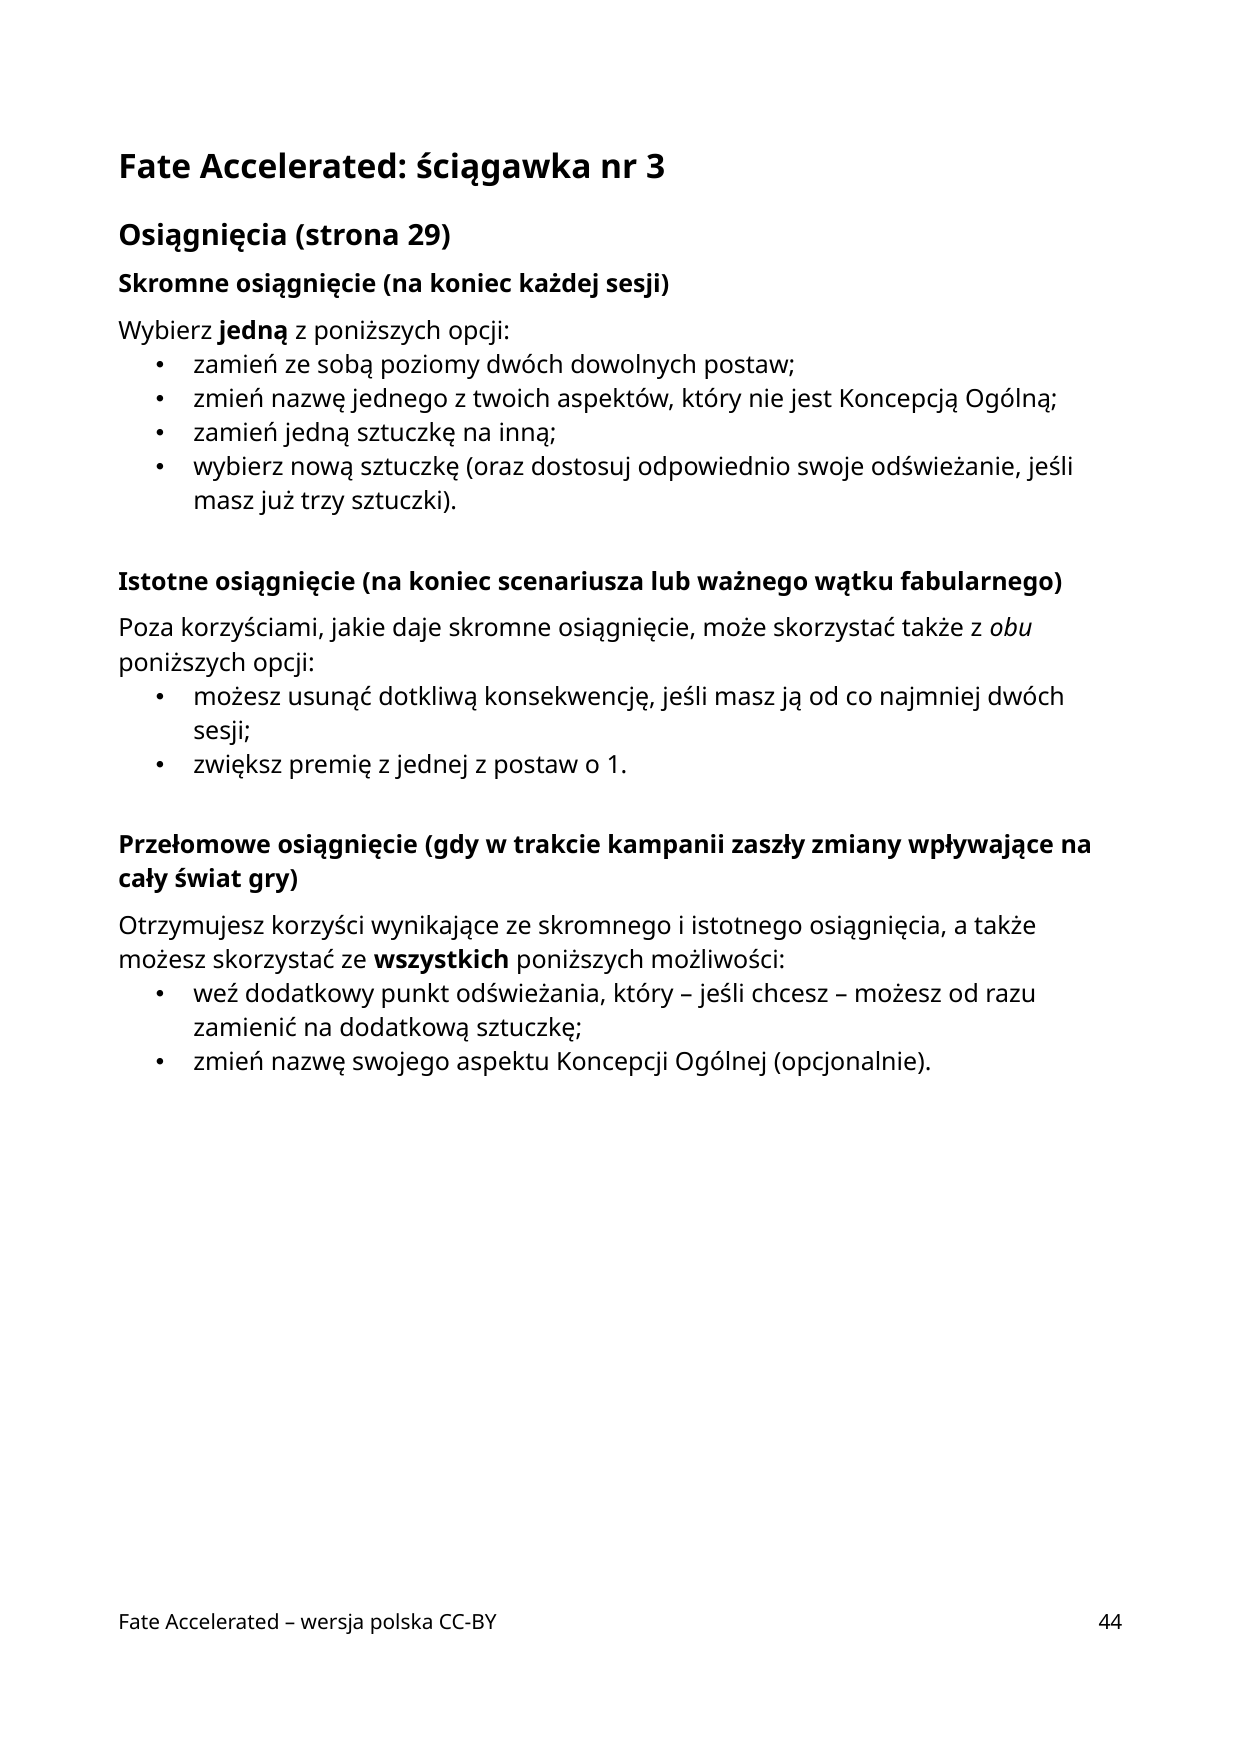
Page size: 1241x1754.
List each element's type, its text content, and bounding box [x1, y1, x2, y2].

text Poza korzyściami, jakie daje skromne osiągnięcie, może skorzystać także z obu poniższych opcji: [118, 610, 1122, 678]
list zmień nazwę jednego z twoich aspektów, który nie jest Koncepcją Ogólną; [156, 381, 1122, 415]
subtitle Fate Accelerated: ściągawka nr 3 [118, 143, 1122, 189]
subtitle Przełomowe osiągnięcie (gdy w trakcie kampanii zaszły zmiany wpływające na cały świat gry) [118, 827, 1122, 895]
list zmień nazwę swojego aspektu Koncepcji Ogólnej (opcjonalnie). [156, 1044, 1122, 1078]
list zamień jedną sztuczkę na inną; [156, 415, 1122, 449]
subtitle Skromne osiągnięcie (na koniec każdej sesji) [118, 266, 1122, 300]
subtitle Osiągnięcia (strona 24) [118, 214, 1122, 253]
list zwiększ premię z jednej z postaw o 1. [156, 746, 1122, 780]
list możesz usunąć dotkliwą konsekwencję, jeśli masz ją od co najmniej dwóch sesji; [156, 678, 1122, 746]
list wybierz nową sztuczkę (oraz dostosuj odpowiednio swoje odświeżanie, jeśli masz już trzy sztuczki). [156, 449, 1122, 517]
text Otrzymujesz korzyści wynikające ze skromnego i istotnego osiągnięcia, a także możesz skorzystać ze wszystkich poniższych możliwości: [118, 908, 1122, 976]
subtitle Istotne osiągnięcie (na koniec scenariusza lub ważnego wątku fabularnego) [118, 563, 1122, 598]
text Wybierz jedną z poniższych opcji: [118, 313, 1122, 347]
list zamień ze sobą poziomy dwóch dowolnych postaw; [156, 347, 1122, 381]
list weź dodatkowy punkt odświeżania, który – jeśli chcesz – możesz od razu zamienić na dodatkową sztuczkę; [156, 976, 1122, 1044]
